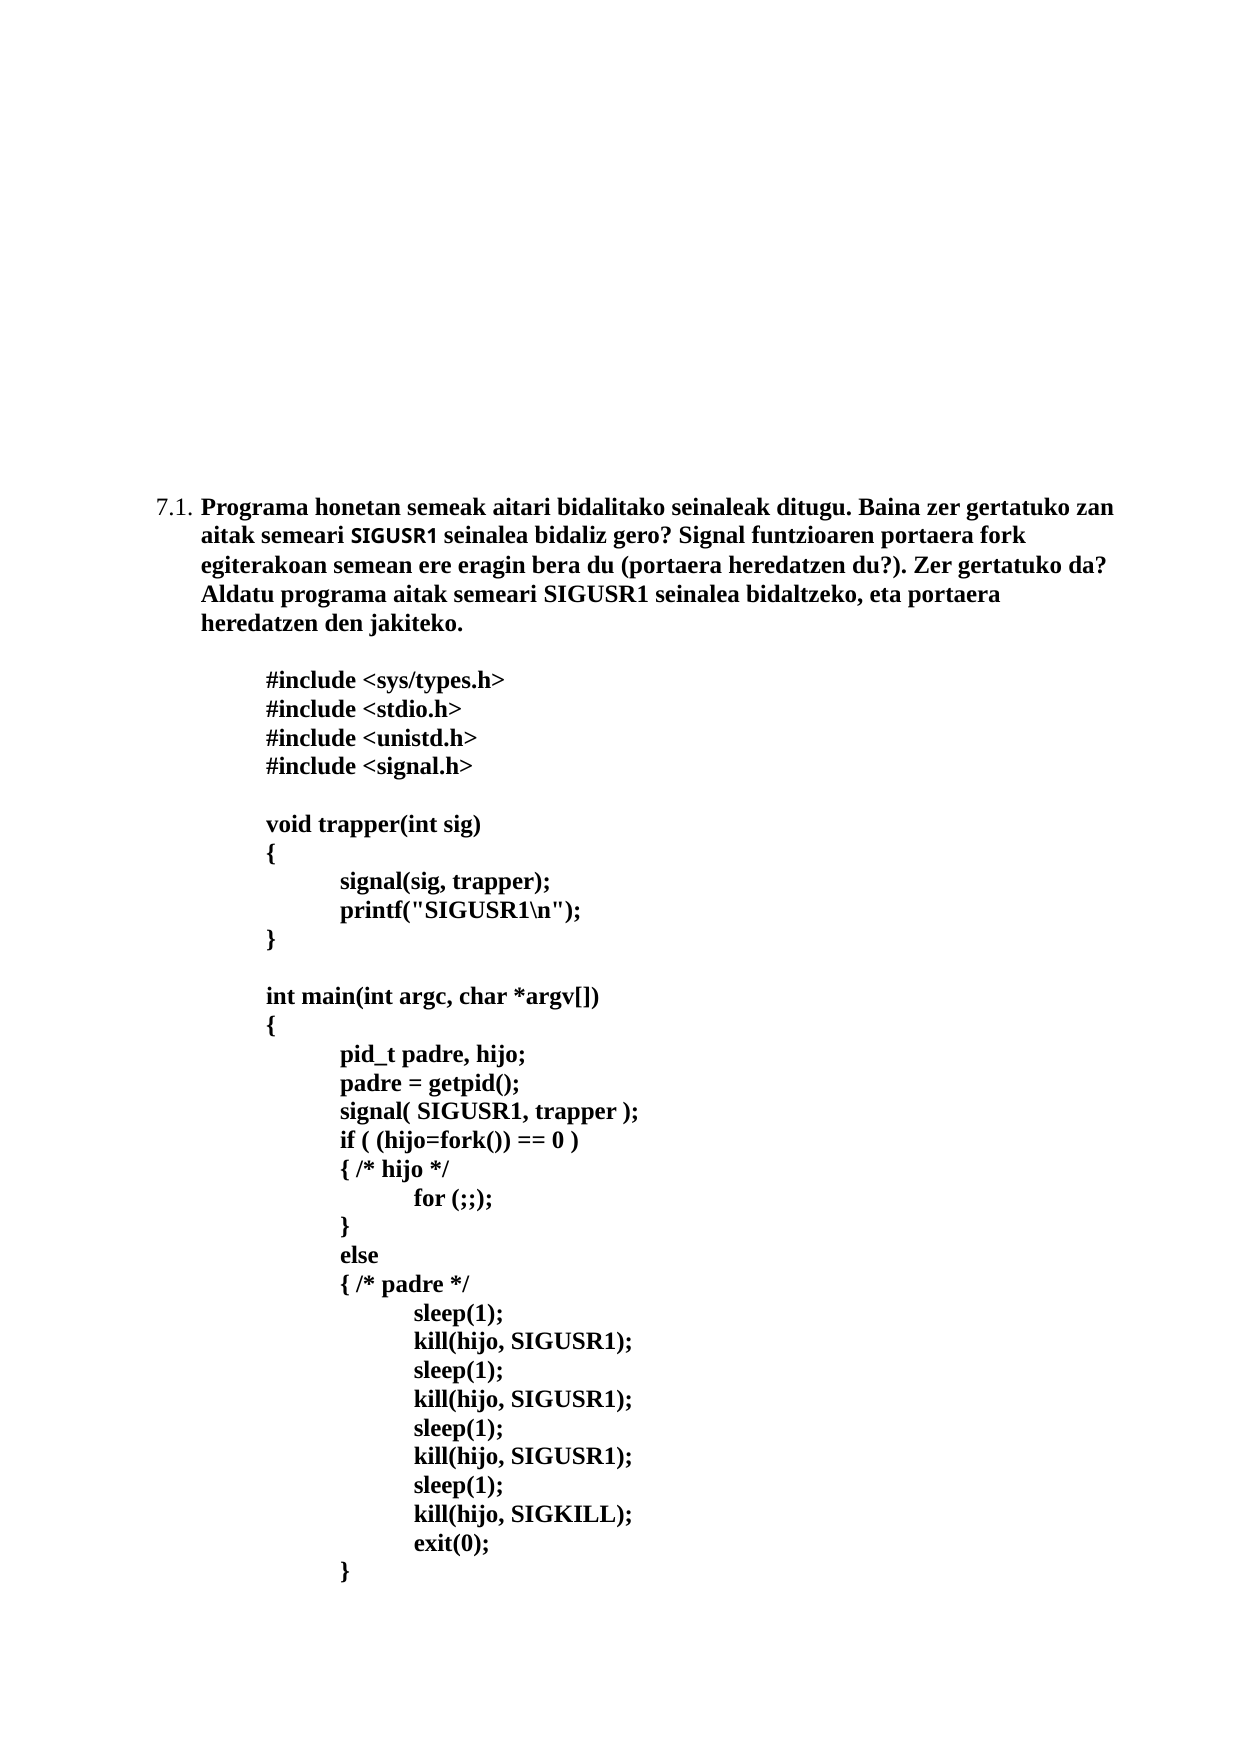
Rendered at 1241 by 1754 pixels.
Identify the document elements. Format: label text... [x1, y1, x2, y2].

text int main(int argc, char *argv[]) [201, 981, 1122, 1010]
text { [201, 838, 1122, 866]
text if ( (hijo=fork()) == 0 ) [201, 1125, 1122, 1154]
text else [201, 1240, 1122, 1269]
text kill(hijo, SIGKILL); [201, 1499, 1122, 1528]
text kill(hijo, SIGUSR1); [201, 1384, 1122, 1413]
text { /* hijo */ [201, 1154, 1122, 1183]
text sleep(1); [201, 1413, 1122, 1441]
text signal( SIGUSR1, trapper ); [201, 1096, 1122, 1125]
text #include <sys/types.h> [201, 665, 1122, 694]
text { [201, 1010, 1122, 1039]
text kill(hijo, SIGUSR1); [201, 1441, 1122, 1470]
text void trapper(int sig) [201, 809, 1122, 838]
text sleep(1); [201, 1470, 1122, 1499]
list Programa honetan semeak aitari bidalitako seinaleak ditugu. Baina zer gertatuko zan aitak semeari SIGUSR1 seinalea bidaliz gero? Signal funtzioaren portaera fork egiterakoan semean ere eragin bera du (portaera heredatzen du?). Zer gertatuko da? Aldatu programa aitak semeari SIGUSR1 seinalea bidaltzeko, eta portaera heredatzen den jakiteko. [156, 492, 1122, 636]
text sleep(1); [201, 1355, 1122, 1384]
text signal(sig, trapper); [201, 866, 1122, 895]
text } [201, 1556, 1122, 1585]
text padre = getpid(); [201, 1068, 1122, 1096]
text } [201, 1211, 1122, 1240]
text exit(0); [201, 1528, 1122, 1556]
text { /* padre */ [201, 1269, 1122, 1298]
text kill(hijo, SIGUSR1); [201, 1326, 1122, 1355]
text printf("SIGUSR1\n"); [201, 895, 1122, 924]
text #include <stdio.h> [201, 694, 1122, 723]
text #include <unistd.h> [201, 723, 1122, 751]
text #include <signal.h> [201, 751, 1122, 780]
text } [201, 924, 1122, 953]
text for (;;); [201, 1183, 1122, 1211]
text sleep(1); [201, 1298, 1122, 1326]
text pid_t padre, hijo; [201, 1039, 1122, 1068]
